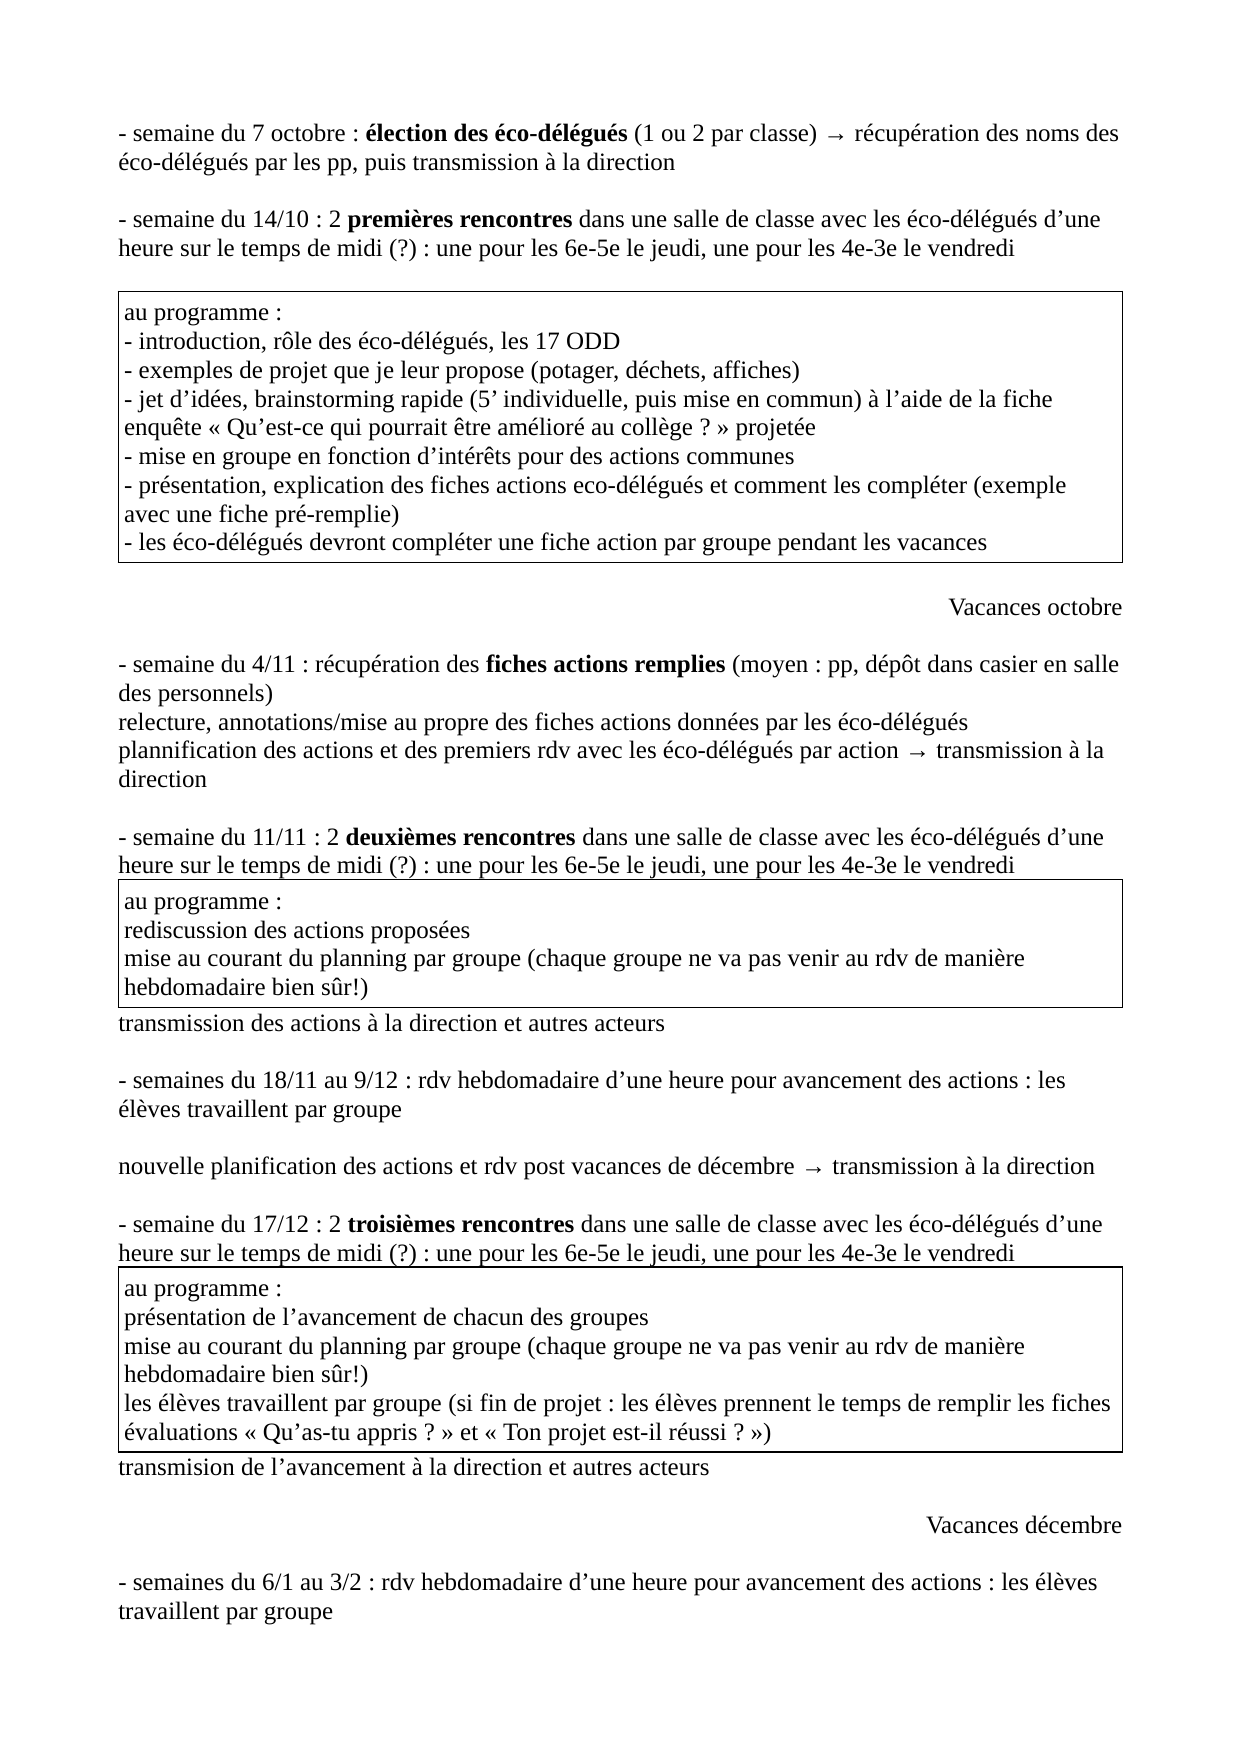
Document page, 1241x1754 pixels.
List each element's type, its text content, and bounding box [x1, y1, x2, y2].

table_header au programme : rediscussion des actions proposées mise au courant du planning par groupe (chaque groupe ne va pas venir au rdv de manière hebdomadaire bien sûr!) [119, 880, 1122, 1007]
text Vacances décembre [118, 1510, 1122, 1539]
text transmission des actions à la direction et autres acteurs [118, 1008, 1122, 1036]
text transmision de l’avancement à la direction et autres acteurs [118, 1453, 1122, 1481]
text - semaine du 17/12 : 2 troisièmes rencontres dans une salle de classe avec les éco-délégués d’une heure sur le temps de midi (?) : une pour les 6e-5e le jeudi, une pour les 4e-3e le vendredi [118, 1209, 1122, 1266]
table_header au programme : présentation de l’avancement de chacun des groupes mise au courant du planning par groupe (chaque groupe ne va pas venir au rdv de manière hebdomadaire bien sûr!) les élèves travaillent par groupe (si fin de projet : les élèves prennent le temps de remplir les fiches évaluations « Qu’as-tu appris ? » et « Ton projet est-il réussi ? ») [119, 1268, 1122, 1451]
text nouvelle planification des actions et rdv post vacances de décembre → transmission à la direction [118, 1151, 1122, 1180]
text - semaines du 6/1 au 3/2 : rdv hebdomadaire d’une heure pour avancement des actions : les élèves travaillent par groupe [118, 1567, 1122, 1625]
text Vacances octobre [118, 592, 1122, 620]
text relecture, annotations/mise au propre des fiches actions données par les éco-délégués [118, 707, 1122, 735]
text - semaine du 11/11 : 2 deuxièmes rencontres dans une salle de classe avec les éco-délégués d’une heure sur le temps de midi (?) : une pour les 6e-5e le jeudi, une pour les 4e-3e le vendredi [118, 822, 1122, 879]
text - semaine du 4/11 : récupération des fiches actions remplies (moyen : pp, dépôt dans casier en salle des personnels) [118, 649, 1122, 707]
text - semaine du 14/10 : 2 premières rencontres dans une salle de classe avec les éco-délégués d’une heure sur le temps de midi (?) : une pour les 6e-5e le jeudi, une pour les 4e-3e le vendredi [118, 204, 1122, 262]
text - semaines du 18/11 au 9/12 : rdv hebdomadaire d’une heure pour avancement des actions : les élèves travaillent par groupe [118, 1065, 1122, 1123]
text - semaine du 7 octobre : élection des éco-délégués (1 ou 2 par classe) → récupération des noms des éco-délégués par les pp, puis transmission à la direction [118, 118, 1122, 176]
text plannification des actions et des premiers rdv avec les éco-délégués par action → transmission à la direction [118, 735, 1122, 793]
table_header au programme : - introduction, rôle des éco-délégués, les 17 ODD - exemples de projet que je leur propose (potager, déchets, affiches) - jet d’idées, brainstorming rapide (5’ individuelle, puis mise en commun) à l’aide de la fiche enquête « Qu’est-ce qui pourrait être amélioré au collège ? » projetée - mise en groupe en fonction d’intérêts pour des actions communes - présentation, explication des fiches actions eco-délégués et comment les compléter (exemple avec une fiche pré-remplie) - les éco-délégués devront compléter une fiche action par groupe pendant les vacances [119, 292, 1122, 562]
